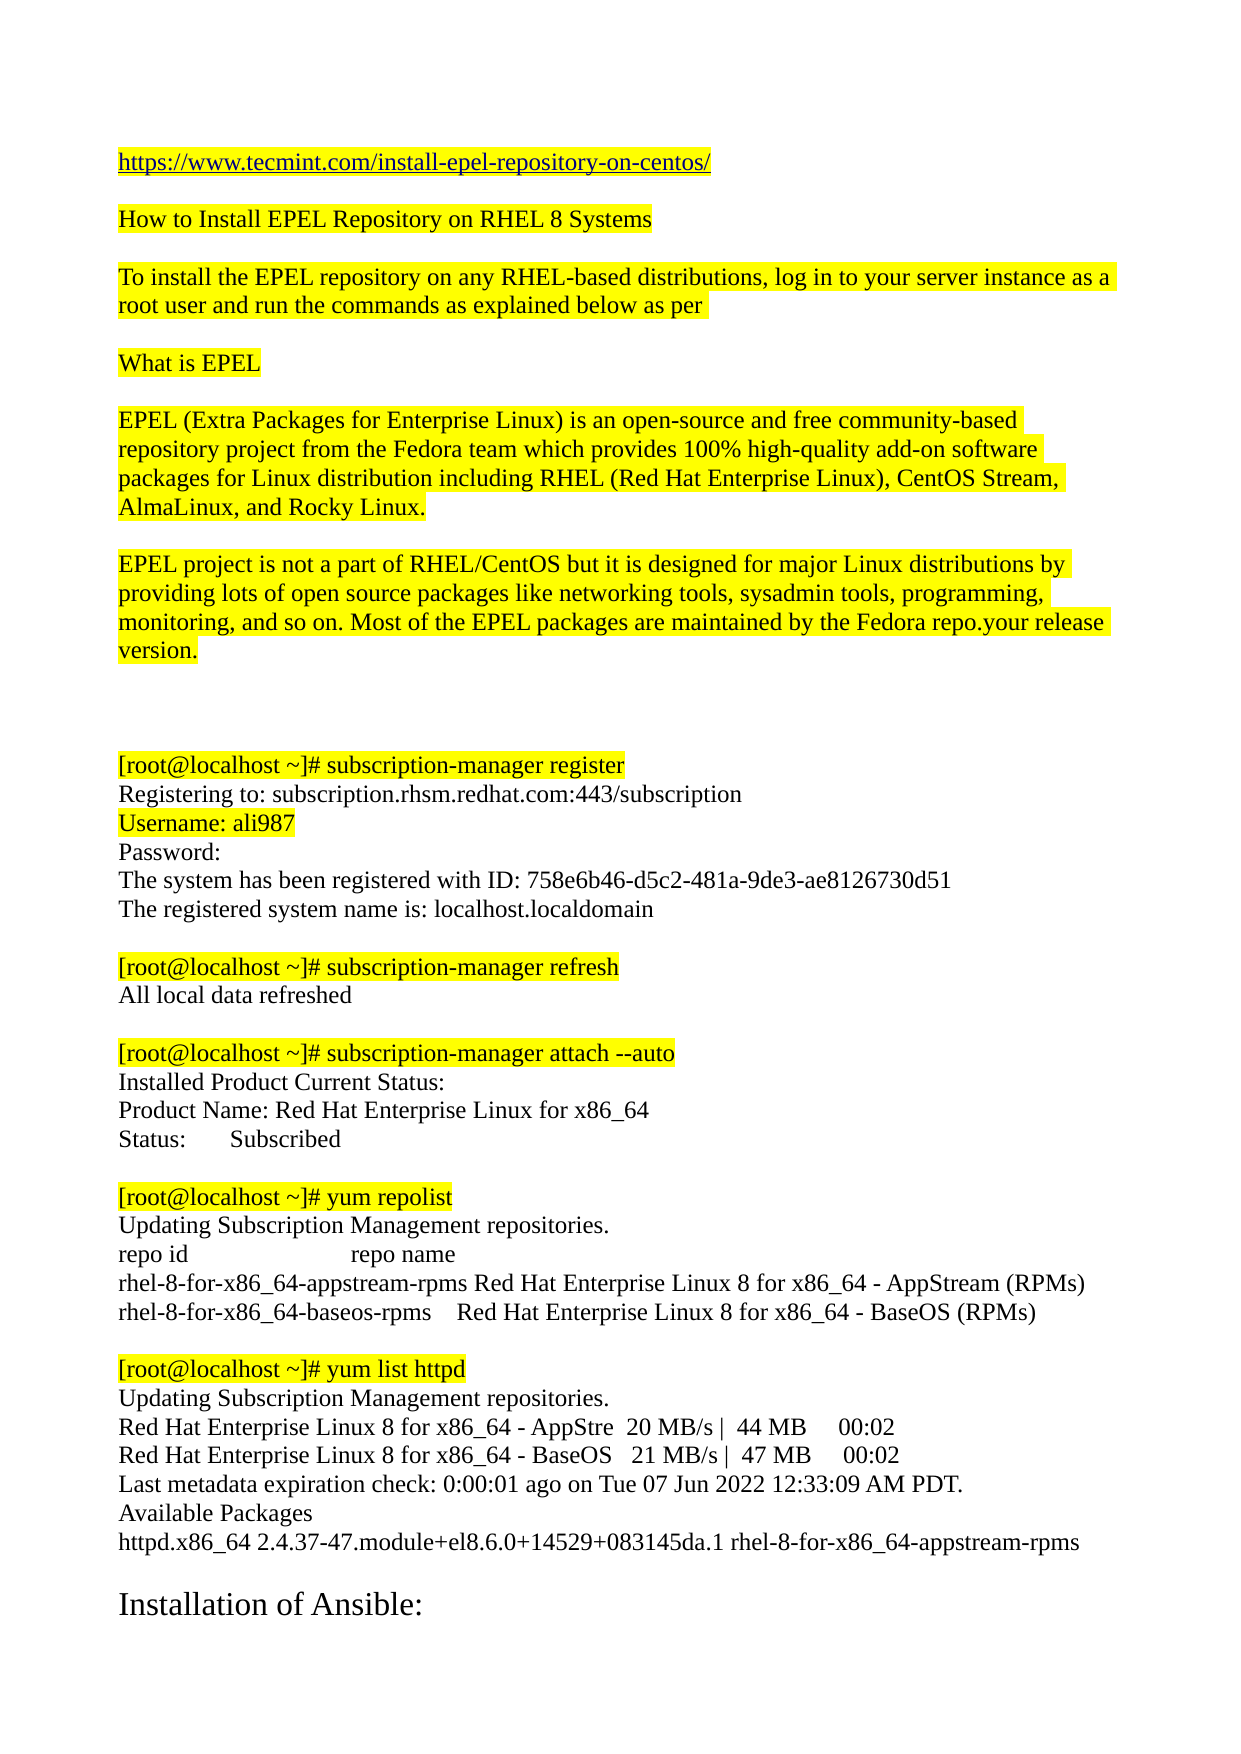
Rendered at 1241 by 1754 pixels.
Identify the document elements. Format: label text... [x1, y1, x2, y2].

text Username: ali987 [118, 808, 1122, 837]
text repo id repo name [118, 1239, 1122, 1268]
text Last metadata expiration check: 0:00:01 ago on Tue 07 Jun 2022 12:33:09 AM PDT. [118, 1469, 1122, 1498]
text EPEL project is not a part of RHEL/CentOS but it is designed for major Linux distributions by providing lots of open source packages like networking tools, sysadmin tools, programming, monitoring, and so on. Most of the EPEL packages are maintained by the Fedora repo.your release version. [118, 549, 1122, 664]
text Installed Product Current Status: [118, 1067, 1122, 1096]
text Product Name: Red Hat Enterprise Linux for x86_64 [118, 1096, 1122, 1124]
text rhel-8-for-x86_64-appstream-rpms Red Hat Enterprise Linux 8 for x86_64 - AppStream (RPMs) [118, 1268, 1122, 1297]
text rhel-8-for-x86_64-baseos-rpms Red Hat Enterprise Linux 8 for x86_64 - BaseOS (RPMs) [118, 1297, 1122, 1326]
text EPEL (Extra Packages for Enterprise Linux) is an open-source and free community-based repository project from the Fedora team which provides 100% high-quality add-on software packages for Linux distribution including RHEL (Red Hat Enterprise Linux), CentOS Stream, AlmaLinux, and Rocky Linux. [118, 406, 1122, 521]
text [root@localhost ~]# subscription-manager attach --auto [118, 1038, 1122, 1067]
text Red Hat Enterprise Linux 8 for x86_64 - BaseOS 21 MB/s | 47 MB 00:02 [118, 1441, 1122, 1469]
text [root@localhost ~]# subscription-manager refresh [118, 952, 1122, 981]
text Installation of Ansible: [118, 1584, 1122, 1623]
text Available Packages [118, 1498, 1122, 1527]
text What is EPEL [118, 348, 1122, 377]
text [root@localhost ~]# yum repolist [118, 1182, 1122, 1211]
text Updating Subscription Management repositories. [118, 1211, 1122, 1239]
text To install the EPEL repository on any RHEL-based distributions, log in to your server instance as a root user and run the commands as explained below as per [118, 262, 1122, 319]
text https://www.tecmint.com/install-epel-repository-on-centos/ [118, 147, 1122, 176]
text The system has been registered with ID: 758e6b46-d5c2-481a-9de3-ae8126730d51 [118, 866, 1122, 894]
text Registering to: subscription.rhsm.redhat.com:443/subscription [118, 779, 1122, 808]
text Status: Subscribed [118, 1124, 1122, 1153]
text Password: [118, 837, 1122, 866]
text httpd.x86_64 2.4.37-47.module+el8.6.0+14529+083145da.1 rhel-8-for-x86_64-appstream-rpms [118, 1527, 1122, 1556]
text The registered system name is: localhost.localdomain [118, 894, 1122, 923]
text [root@localhost ~]# yum list httpd [118, 1354, 1122, 1383]
text How to Install EPEL Repository on RHEL 8 Systems [118, 204, 1122, 233]
text Red Hat Enterprise Linux 8 for x86_64 - AppStre 20 MB/s | 44 MB 00:02 [118, 1412, 1122, 1441]
text [root@localhost ~]# subscription-manager register [118, 751, 1122, 779]
text Updating Subscription Management repositories. [118, 1383, 1122, 1412]
text All local data refreshed [118, 981, 1122, 1009]
